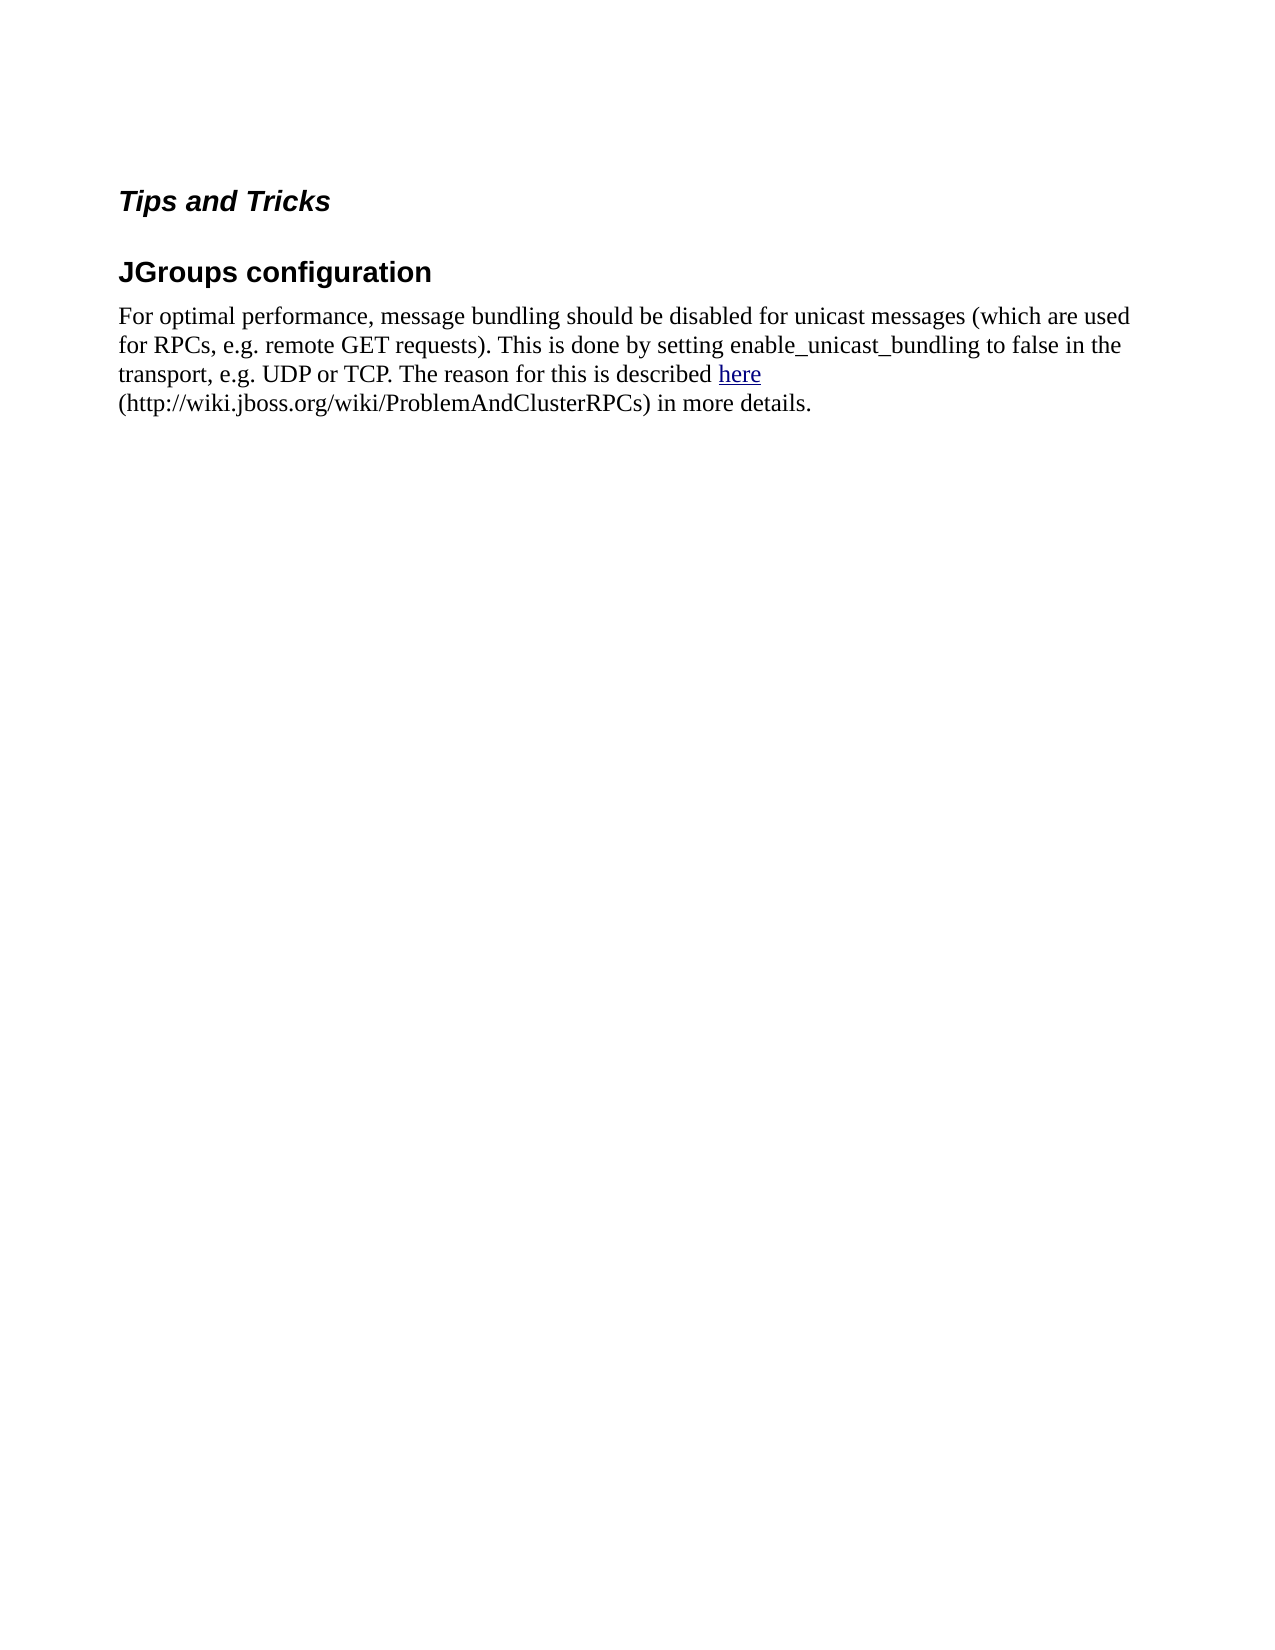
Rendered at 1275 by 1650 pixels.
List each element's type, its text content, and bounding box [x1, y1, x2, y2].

text For optimal performance, message bundling should be disabled for unicast messages (which are used for RPCs, e.g. remote GET requests). This is done by setting enable_unicast_bundling to false in the transport, e.g. UDP or TCP. The reason for this is described here (http://wiki.jboss.org/wiki/ProblemAndClusterRPCs) in more details. [118, 301, 1157, 416]
subtitle Tips and Tricks [118, 184, 1157, 218]
subtitle JGroups configuration [118, 255, 1157, 289]
